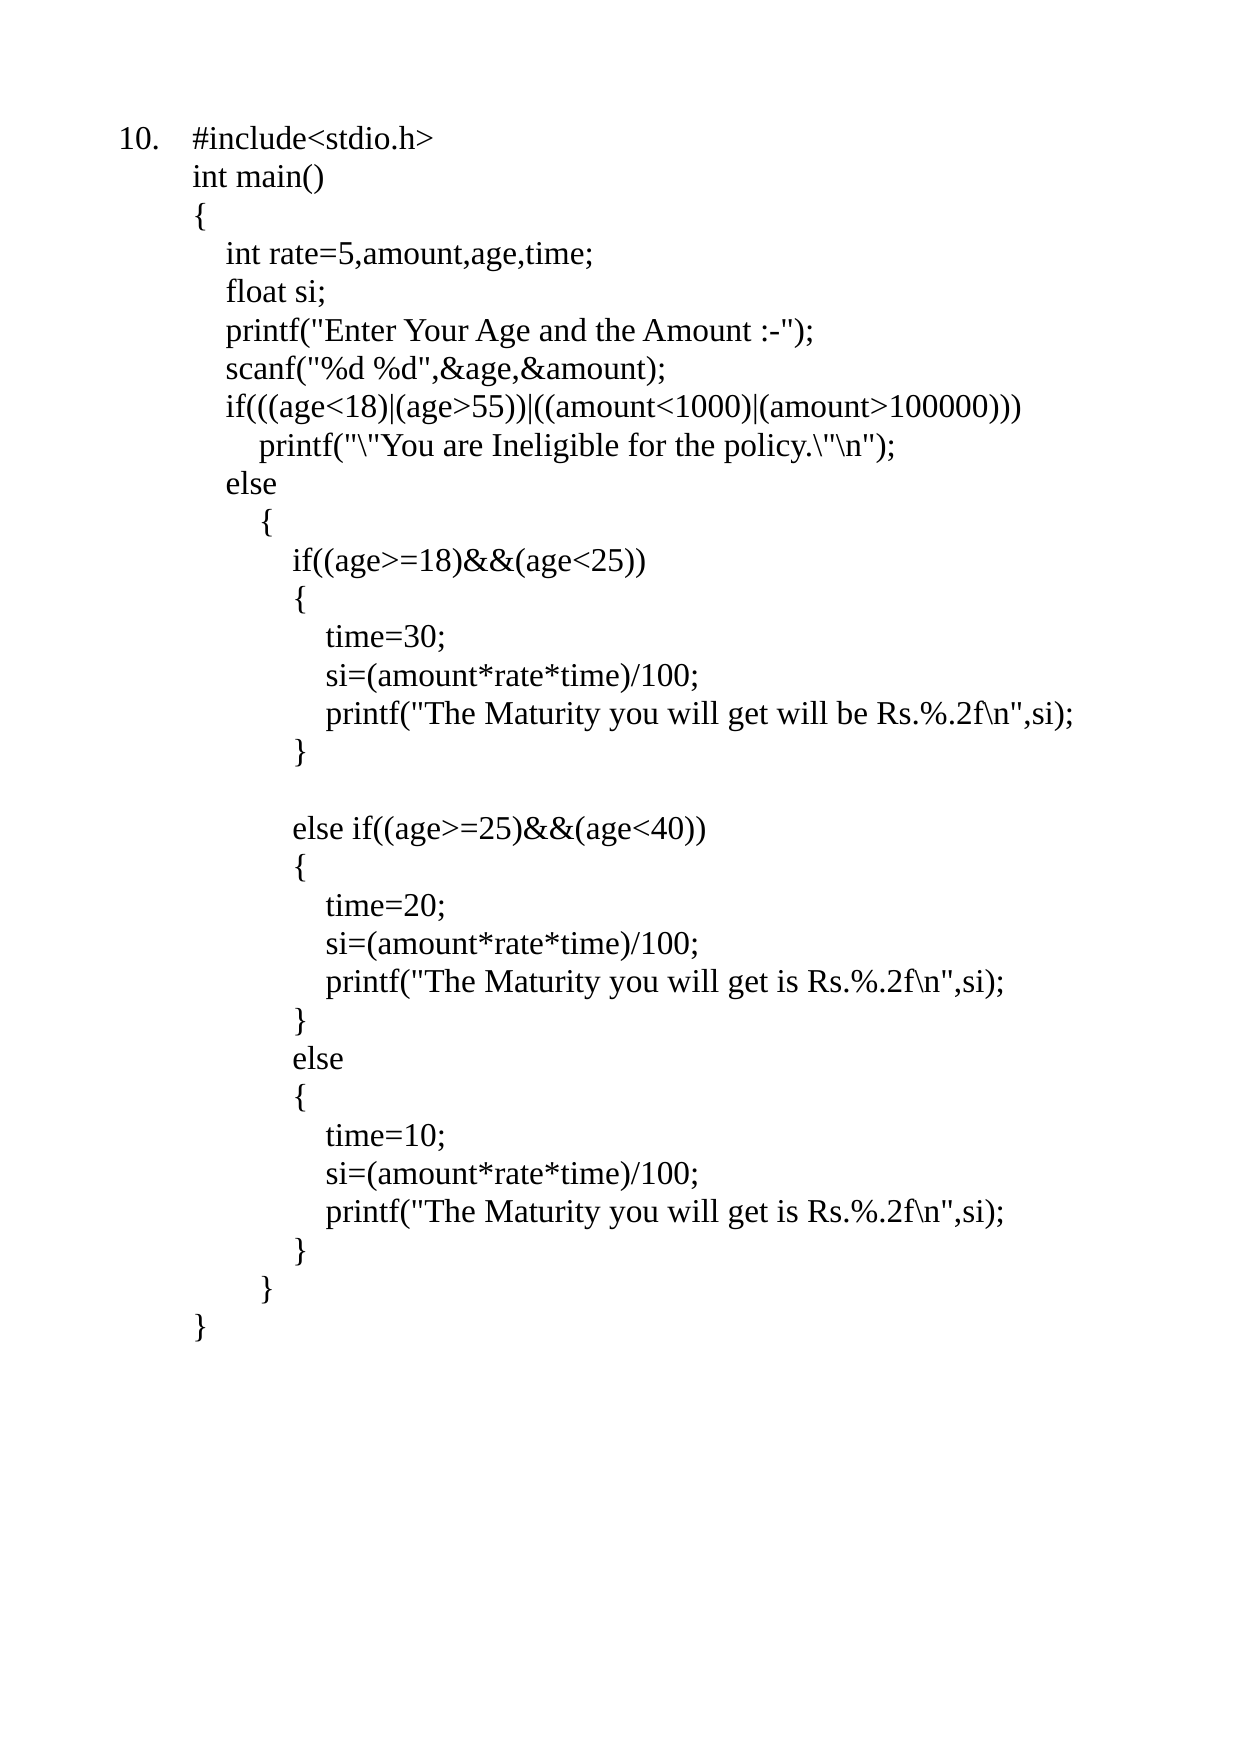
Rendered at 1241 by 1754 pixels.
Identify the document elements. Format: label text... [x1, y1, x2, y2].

text printf("The Maturity you will get is Rs.%.2f\n",si); [118, 961, 1122, 1000]
text { [118, 846, 1122, 885]
text scanf("%d %d",&age,&amount); [118, 348, 1122, 386]
text printf("The Maturity you will get is Rs.%.2f\n",si); [118, 1191, 1122, 1230]
text if(((age<18)|(age>55))|((amount<1000)|(amount>100000))) [118, 386, 1122, 425]
text si=(amount*rate*time)/100; [118, 923, 1122, 961]
text time=30; [118, 616, 1122, 655]
text { [118, 195, 1122, 233]
text if((age>=18)&&(age<25)) [118, 540, 1122, 578]
text } [118, 731, 1122, 770]
text } [118, 1306, 1122, 1345]
text { [118, 1076, 1122, 1115]
text si=(amount*rate*time)/100; [118, 655, 1122, 693]
text } [118, 1000, 1122, 1038]
text else [118, 463, 1122, 501]
text float si; [118, 271, 1122, 310]
text printf("Enter Your Age and the Amount :-"); [118, 310, 1122, 348]
text 10. #include<stdio.h> [118, 118, 1122, 156]
text else [118, 1038, 1122, 1076]
text printf("The Maturity you will get will be Rs.%.2f\n",si); [118, 693, 1122, 731]
text printf("\"You are Ineligible for the policy.\"\n"); [118, 425, 1122, 463]
text } [118, 1230, 1122, 1268]
text time=10; [118, 1115, 1122, 1153]
text } [118, 1268, 1122, 1306]
text else if((age>=25)&&(age<40)) [118, 808, 1122, 846]
text { [118, 501, 1122, 540]
text int main() [118, 156, 1122, 195]
text time=20; [118, 885, 1122, 923]
text { [118, 578, 1122, 616]
text si=(amount*rate*time)/100; [118, 1153, 1122, 1191]
text int rate=5,amount,age,time; [118, 233, 1122, 271]
